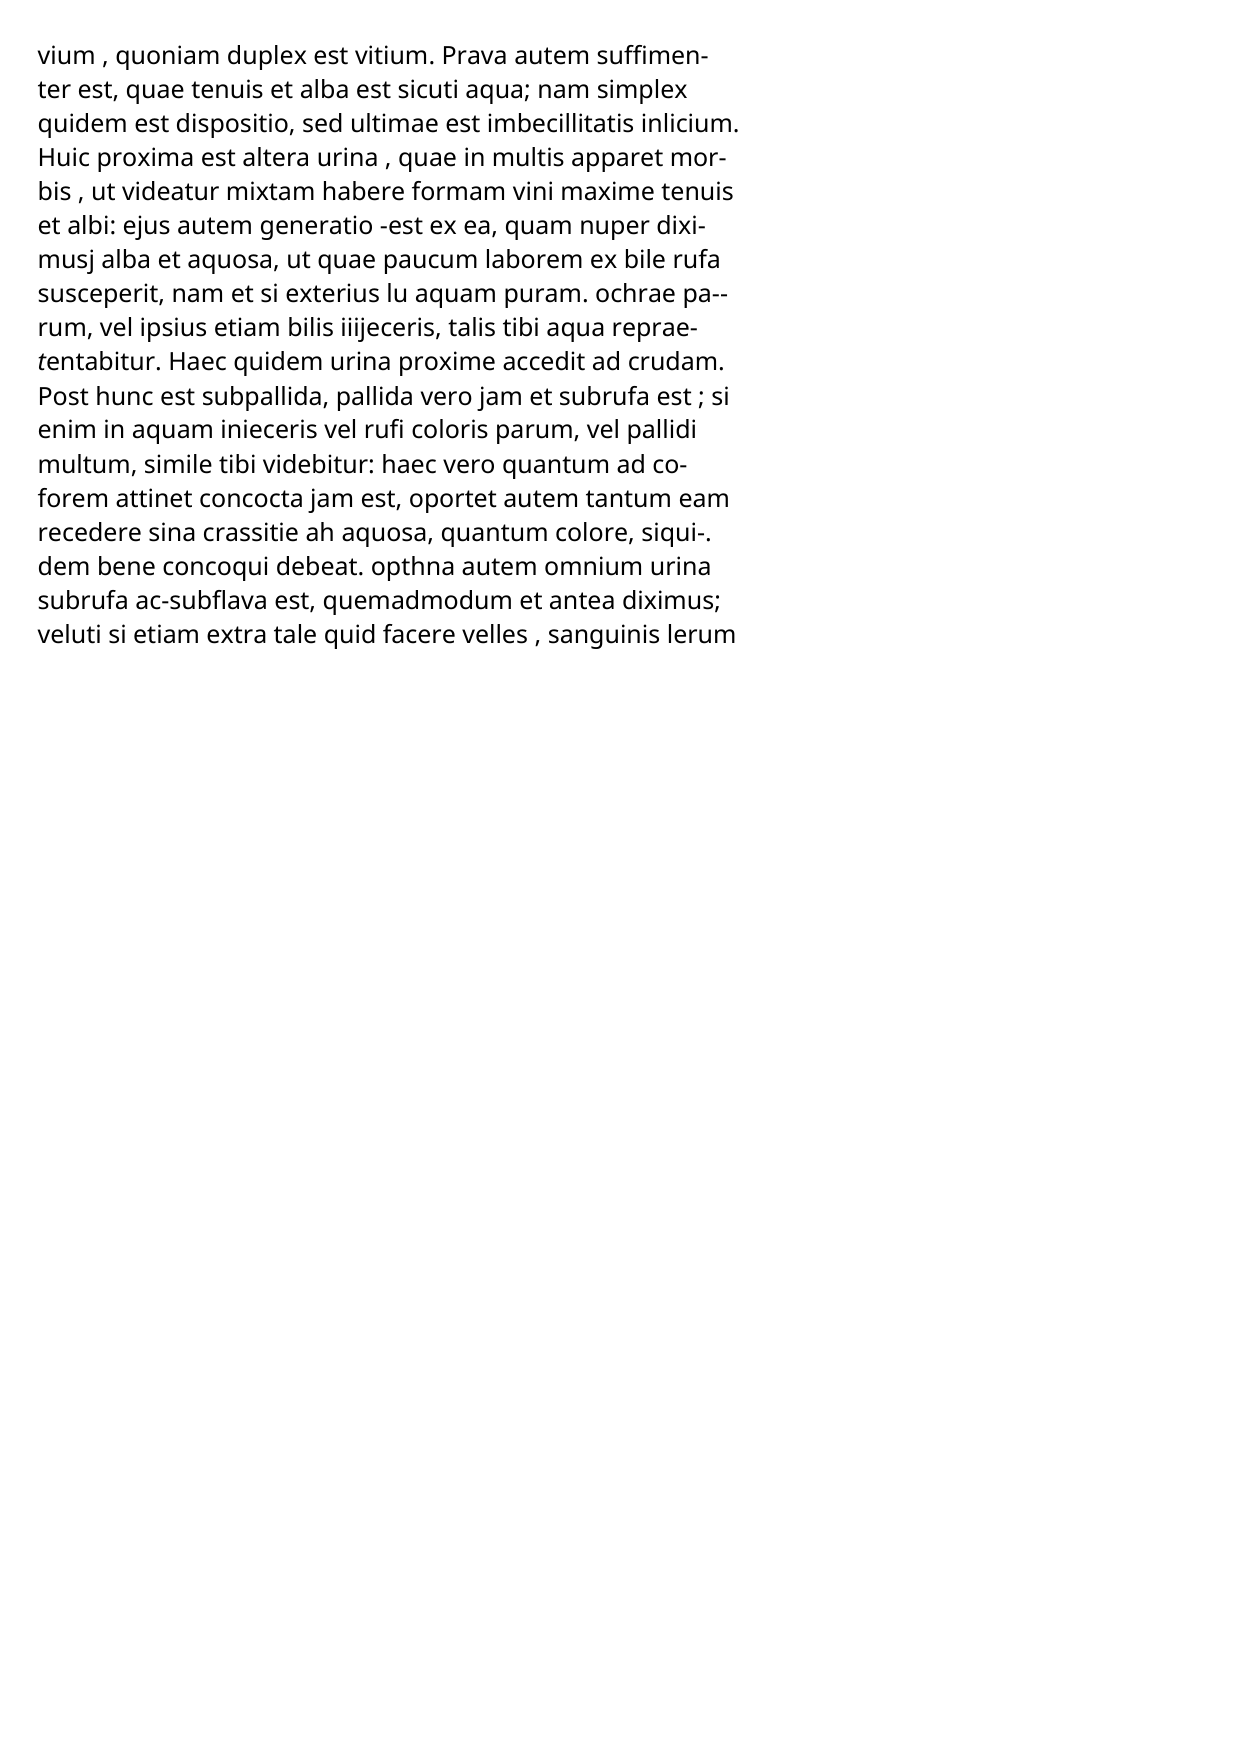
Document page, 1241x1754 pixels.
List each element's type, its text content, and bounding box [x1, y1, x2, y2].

text vium , quoniam duplex est vitium. Prava autem suffimen- ter est, quae tenuis et alba est sicuti aqua; nam simplex quidem est dispositio, sed ultimae est imbecillitatis inlicium. Huic proxima est altera urina , quae in multis apparet mor- bis , ut videatur mixtam habere formam vini maxime tenuis et albi: ejus autem generatio -est ex ea, quam nuper dixi- musj alba et aquosa, ut quae paucum laborem ex bile rufa susceperit, nam et si exterius lu aquam puram. ochrae pa-- rum, vel ipsius etiam bilis iiijeceris, talis tibi aqua reprae- tentabitur. Haec quidem urina proxime accedit ad crudam. Post hunc est subpallida, pallida vero jam et subrufa est ; si enim in aquam inieceris vel rufi coloris parum, vel pallidi multum, simile tibi videbitur: haec vero quantum ad co- forem attinet concocta jam est, oportet autem tantum eam recedere sina crassitie ah aquosa, quantum colore, siqui-. dem bene concoqui debeat. opthna autem omnium urina subrufa ac-subflava est, quemadmodum et antea diximus; veluti si etiam extra tale quid facere velles , sanguinis lerum [37, 37, 1203, 651]
